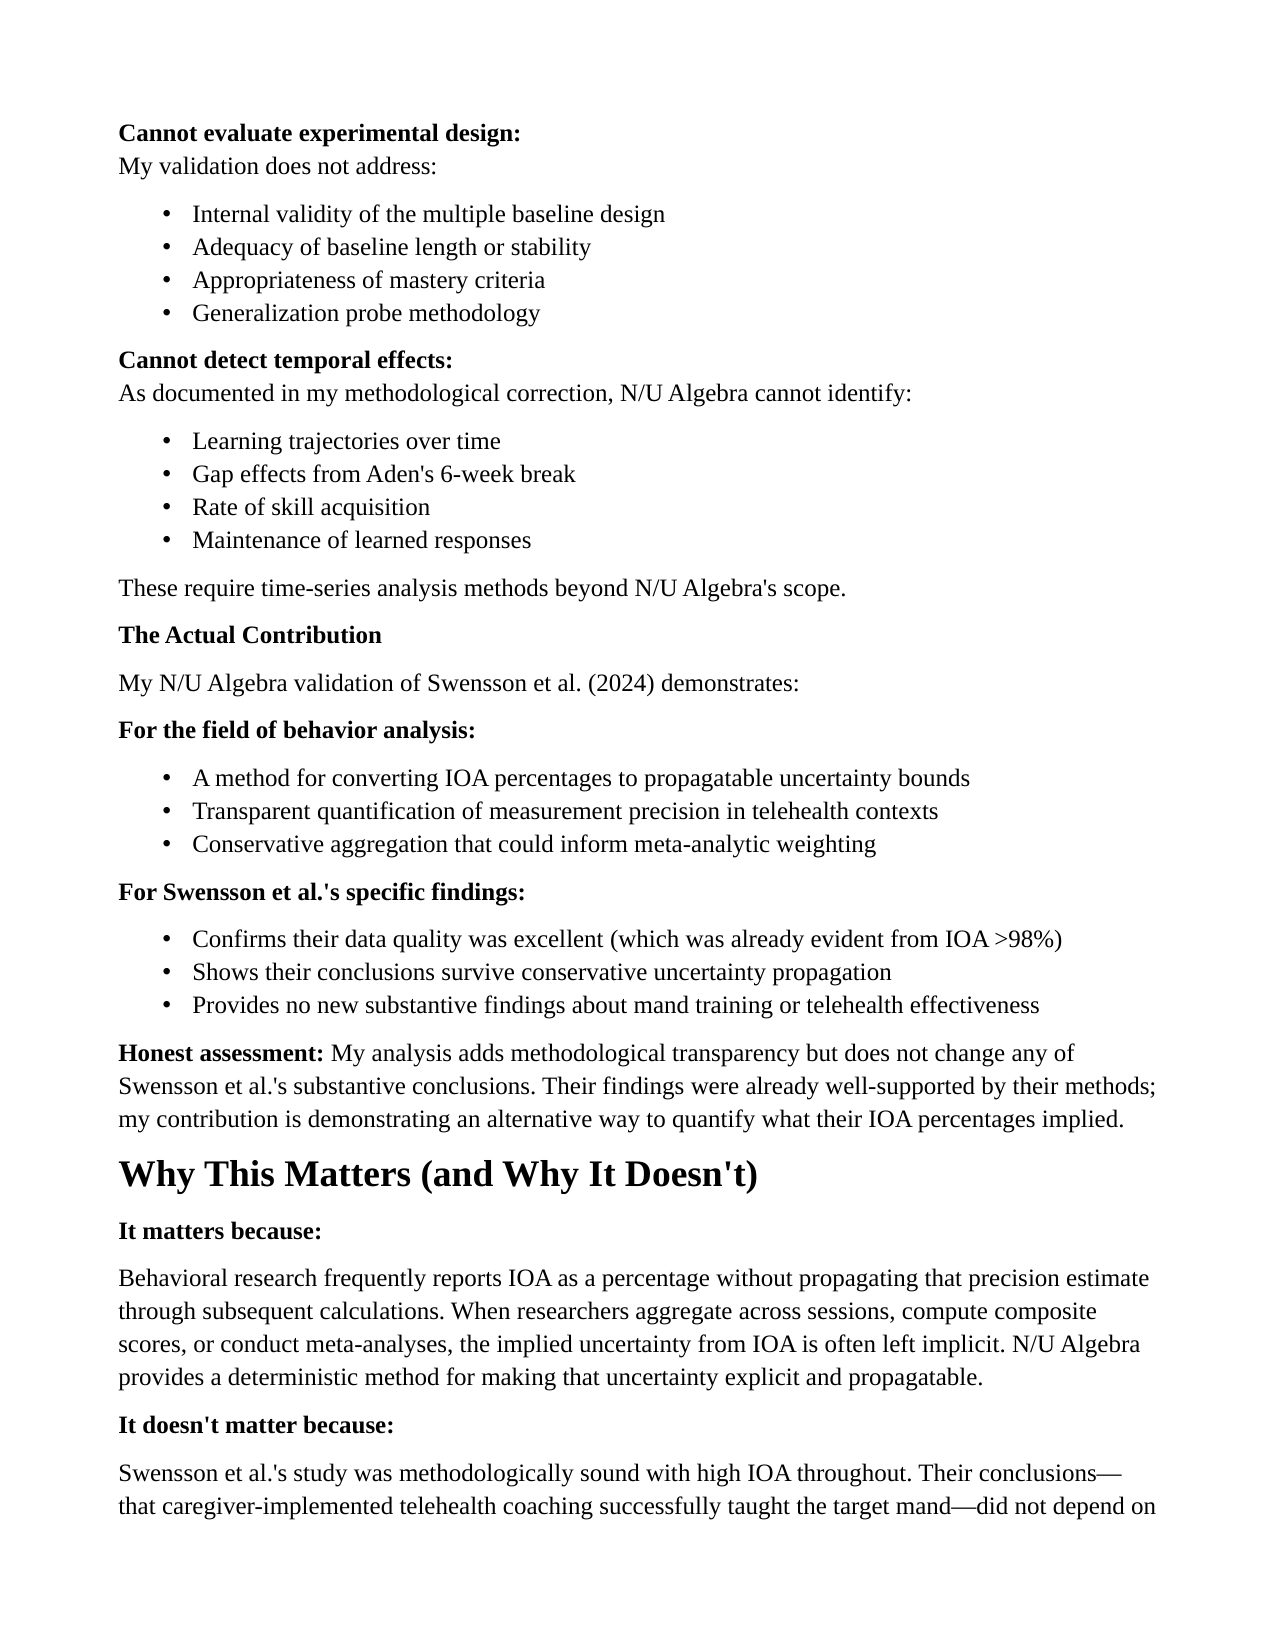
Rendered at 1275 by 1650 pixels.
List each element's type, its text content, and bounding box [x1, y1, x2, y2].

list Conservative aggregation that could inform meta-analytic weighting [162, 829, 1157, 858]
list Shows their conclusions survive conservative uncertainty propagation [162, 957, 1157, 986]
text These require time-series analysis methods beyond N/U Algebra's scope. [118, 573, 1157, 601]
list Adequacy of baseline length or stability [162, 232, 1157, 261]
list Rate of skill acquisition [162, 492, 1157, 521]
text Cannot detect temporal effects: As documented in my methodological correction, N/U Algebra cannot identify: [118, 345, 1157, 407]
list Provides no new substantive findings about mand training or telehealth effectiveness [162, 990, 1157, 1019]
text It doesn't matter because: [118, 1410, 1157, 1439]
text Cannot evaluate experimental design: My validation does not address: [118, 118, 1157, 180]
list Learning trajectories over time [162, 426, 1157, 455]
text For the field of behavior analysis: [118, 716, 1157, 744]
text Behavioral research frequently reports IOA as a percentage without propagating that precision estimate through subsequent calculations. When researchers aggregate across sessions, compute composite scores, or conduct meta-analyses, the implied uncertainty from IOA is often left implicit. N/U Algebra provides a deterministic method for making that uncertainty explicit and propagatable. [118, 1263, 1157, 1391]
text Honest assessment: My analysis adds methodological transparency but does not change any of Swensson et al.'s substantive conclusions. Their findings were already well-supported by their methods; my contribution is demonstrating an alternative way to quantify what their IOA percentages implied. [118, 1038, 1157, 1133]
list Maintenance of learned responses [162, 525, 1157, 554]
list Confirms their data quality was excellent (which was already evident from IOA >98%) [162, 924, 1157, 953]
text Swensson et al.'s study was methodologically sound with high IOA throughout. Their conclusions—that caregiver-implemented telehealth coaching successfully taught the target mand—did not depend on [118, 1458, 1157, 1519]
list Gap effects from Aden's 6-week break [162, 459, 1157, 488]
text It matters because: [118, 1216, 1157, 1244]
subtitle Why This Matters (and Why It Doesn't) [118, 1152, 1157, 1195]
list Internal validity of the multiple baseline design [162, 199, 1157, 227]
list Generalization probe methodology [162, 298, 1157, 327]
subtitle The Actual Contribution [118, 620, 1157, 649]
text My N/U Algebra validation of Swensson et al. (2024) demonstrates: [118, 668, 1157, 697]
list Transparent quantification of measurement precision in telehealth contexts [162, 796, 1157, 825]
list Appropriateness of mastery criteria [162, 265, 1157, 293]
text For Swensson et al.'s specific findings: [118, 877, 1157, 906]
list A method for converting IOA percentages to propagatable uncertainty bounds [162, 763, 1157, 792]
